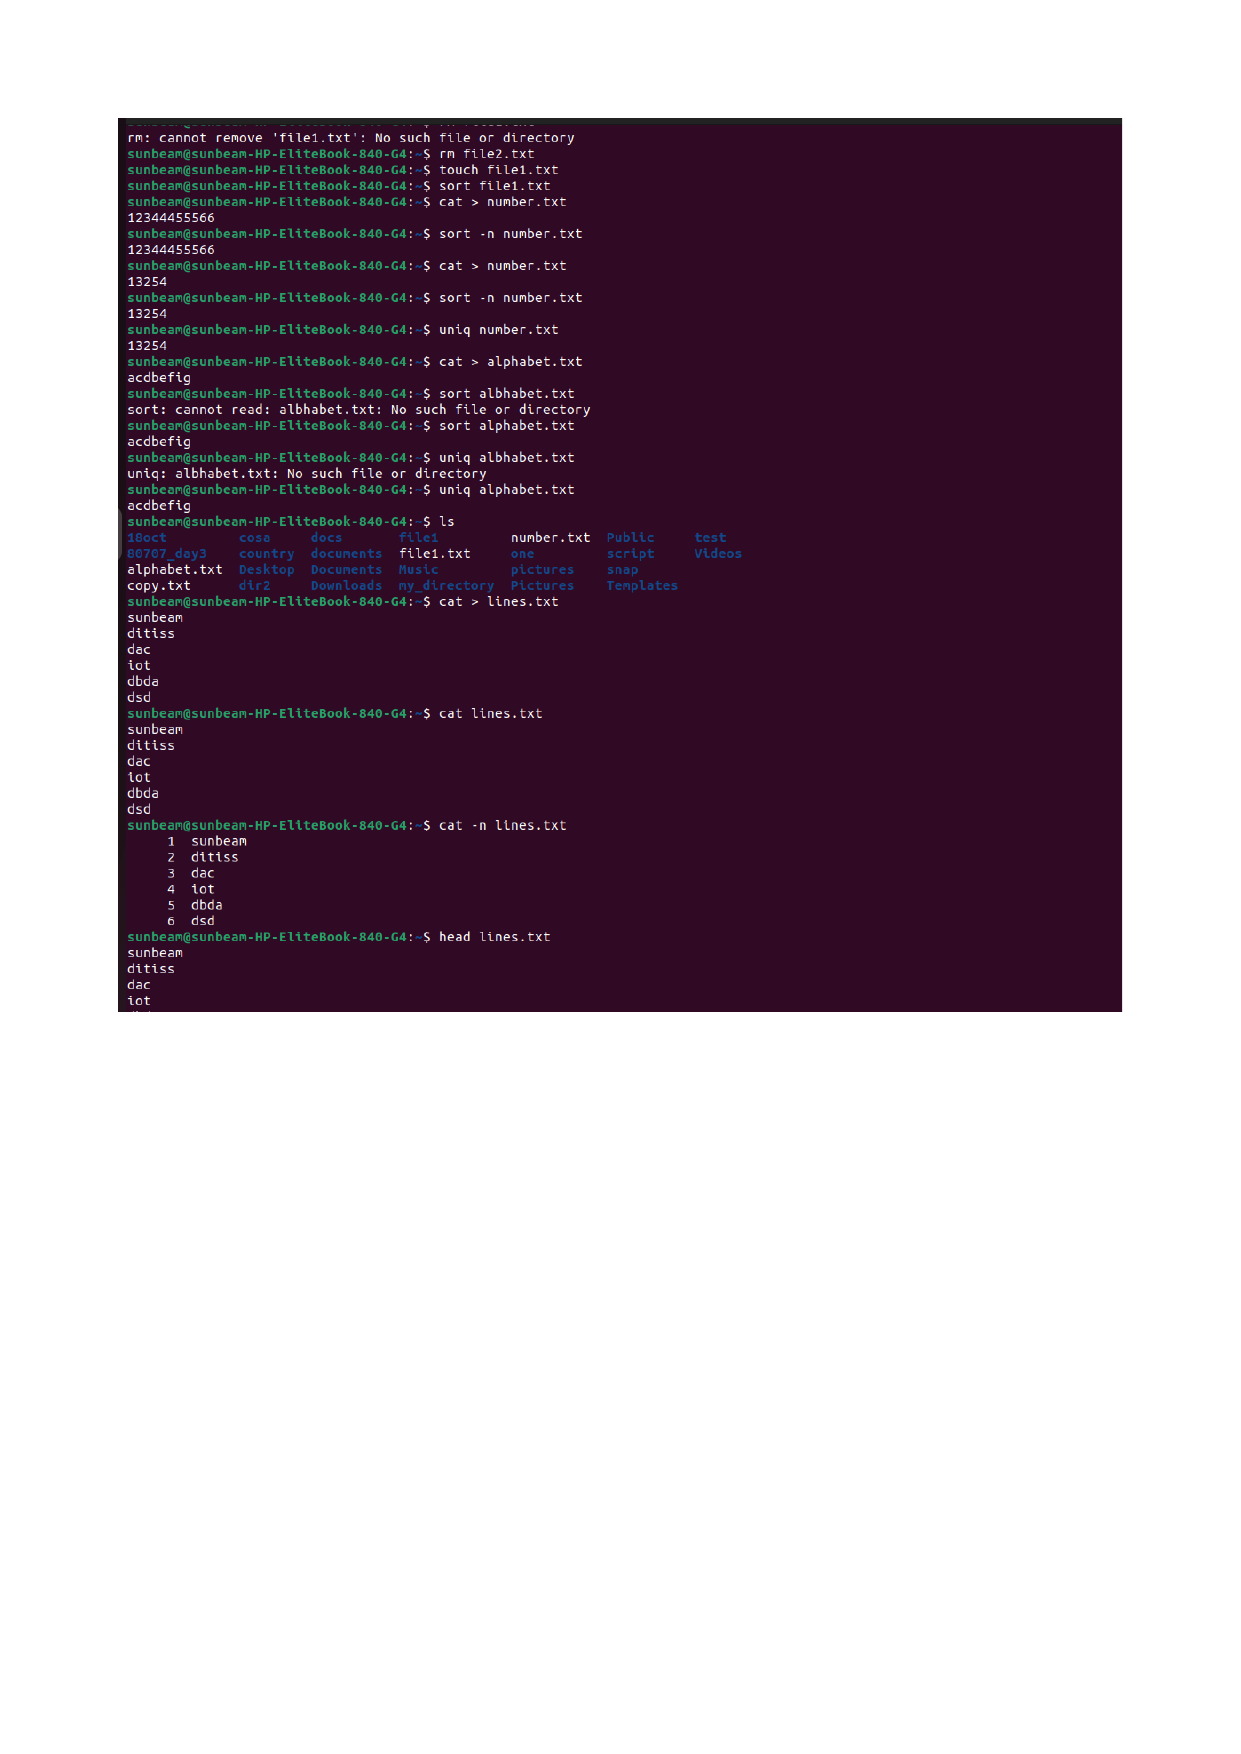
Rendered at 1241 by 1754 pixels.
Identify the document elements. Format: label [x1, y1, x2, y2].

picture [118, 118, 1123, 1012]
